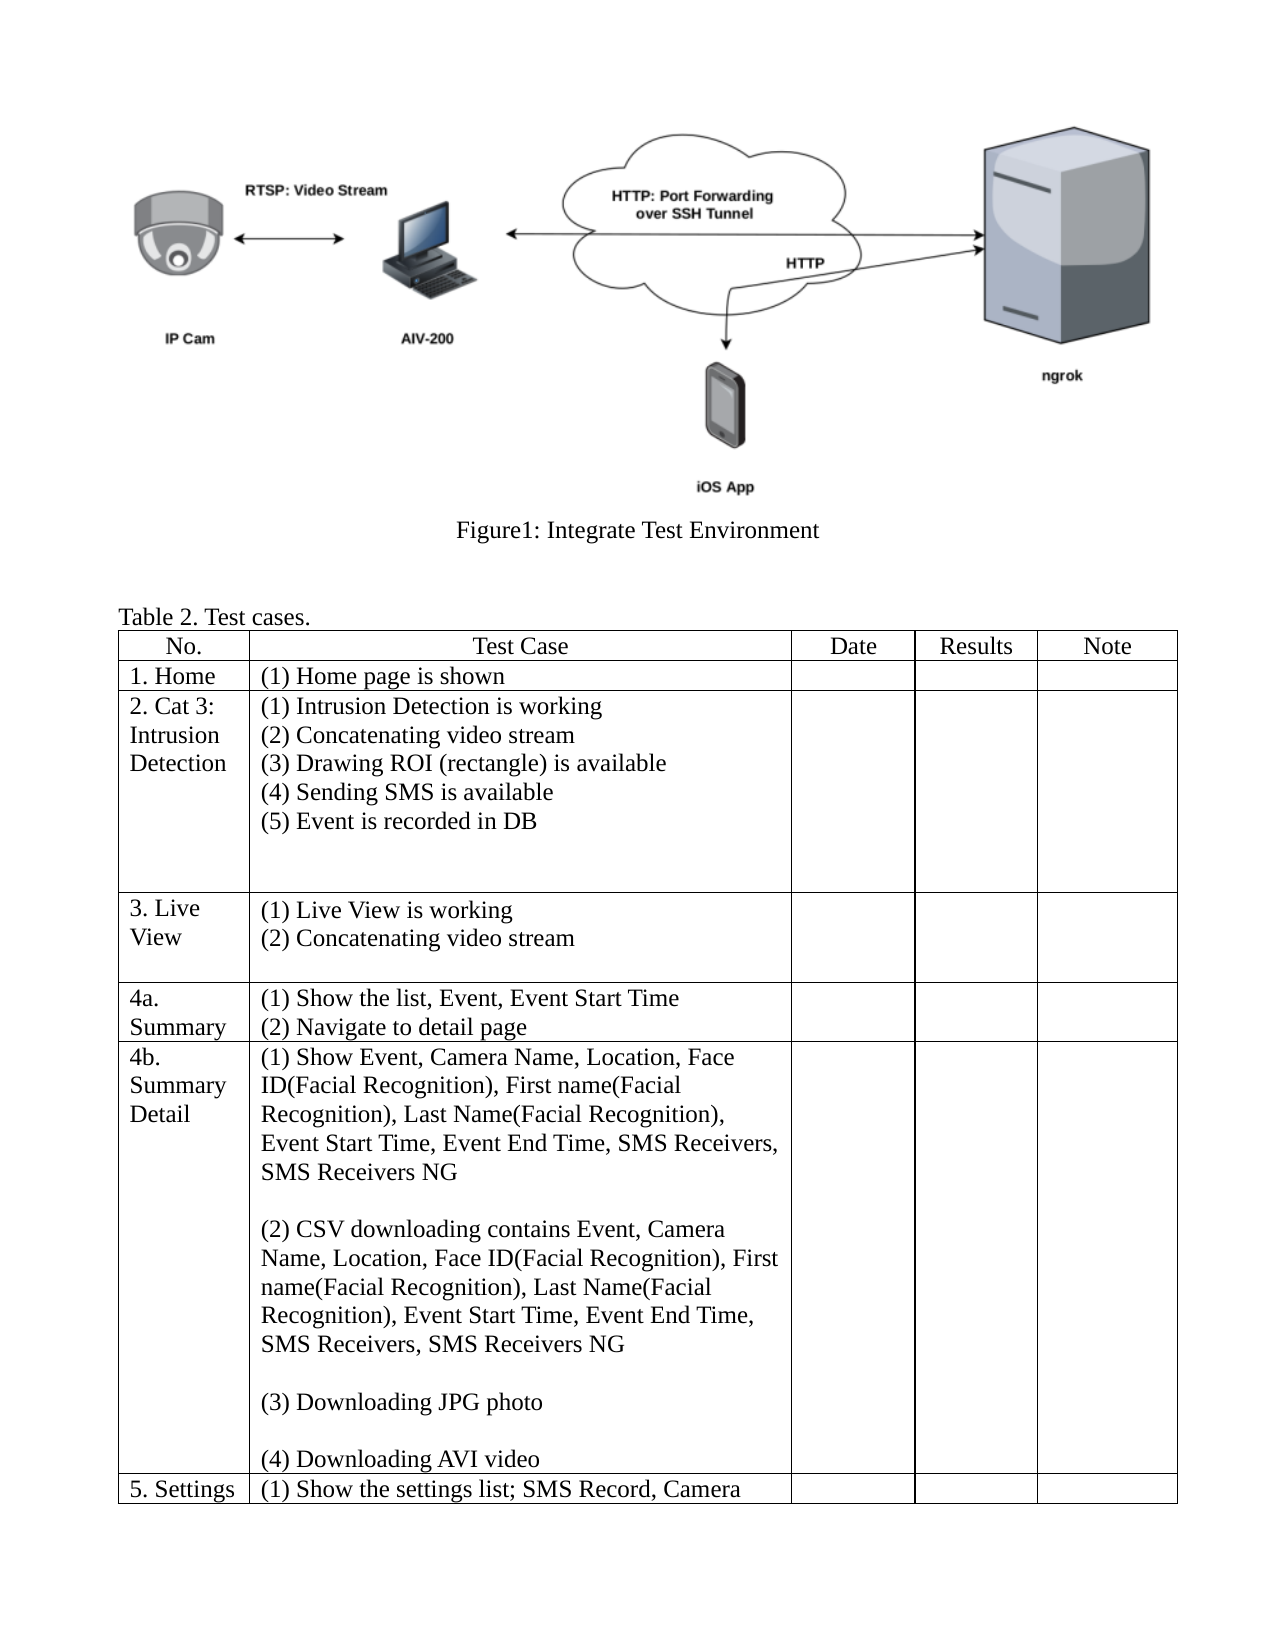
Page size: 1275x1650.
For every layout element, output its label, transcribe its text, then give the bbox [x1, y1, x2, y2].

table_cell 4b. Summary Detail [119, 1042, 249, 1473]
table_cell (1) Home page is shown [250, 661, 791, 690]
table_cell [792, 691, 914, 892]
text Figure1: Integrate Test Environment [118, 516, 1157, 544]
table_header Note [1038, 631, 1177, 660]
table_header Results [916, 631, 1037, 660]
text Table 2. Test cases. [118, 602, 1157, 630]
table_cell [1038, 691, 1177, 892]
picture [118, 118, 1157, 516]
table_cell [1038, 983, 1177, 1041]
table_cell [916, 661, 1037, 690]
table_cell [792, 983, 914, 1041]
table_cell (1) Intrusion Detection is working (2) Concatenating video stream (3) Drawing ROI (rectangle) is available (4) Sending SMS is available (5) Event is recorded in DB [250, 691, 791, 892]
table_cell [916, 893, 1037, 982]
table_cell [916, 1474, 1037, 1503]
table_cell [1038, 661, 1177, 690]
table_cell (1) Show Event, Camera Name, Location, Face ID(Facial Recognition), First name(Facial Recognition), Last Name(Facial Recognition), Event Start Time, Event End Time, SMS Receivers, SMS Receivers NG (2) CSV downloading contains Event, Camera Name, Location, Face ID(Facial Recognition), First name(Facial Recognition), Last Name(Facial Recognition), Event Start Time, Event End Time, SMS Receivers, SMS Receivers NG (3) Downloading JPG photo (4) Downloading AVI video [250, 1042, 791, 1473]
table_cell (1) Show the settings list; SMS Record, Camera [250, 1474, 791, 1503]
table_cell [1038, 1474, 1177, 1503]
table_cell [792, 661, 914, 690]
table_cell (1) Live View is working (2) Concatenating video stream [250, 893, 791, 982]
table_header Date [792, 631, 914, 660]
table_header Test Case [250, 631, 791, 660]
table_header No. [119, 631, 249, 660]
table_cell [916, 1042, 1037, 1473]
table_cell [1038, 893, 1177, 982]
table_cell 2. Cat 3: Intrusion Detection [119, 691, 249, 892]
table_cell [916, 691, 1037, 892]
table_cell [916, 983, 1037, 1041]
table_cell 3. Live View [119, 893, 249, 982]
table_cell [1038, 1042, 1177, 1473]
table_cell 5. Settings [119, 1474, 249, 1503]
table_cell 4a. Summary [119, 983, 249, 1041]
table_cell [792, 1042, 914, 1473]
table_cell [792, 1474, 914, 1503]
table_cell (1) Show the list, Event, Event Start Time (2) Navigate to detail page [250, 983, 791, 1041]
table_cell [792, 893, 914, 982]
table_cell 1. Home [119, 661, 249, 690]
